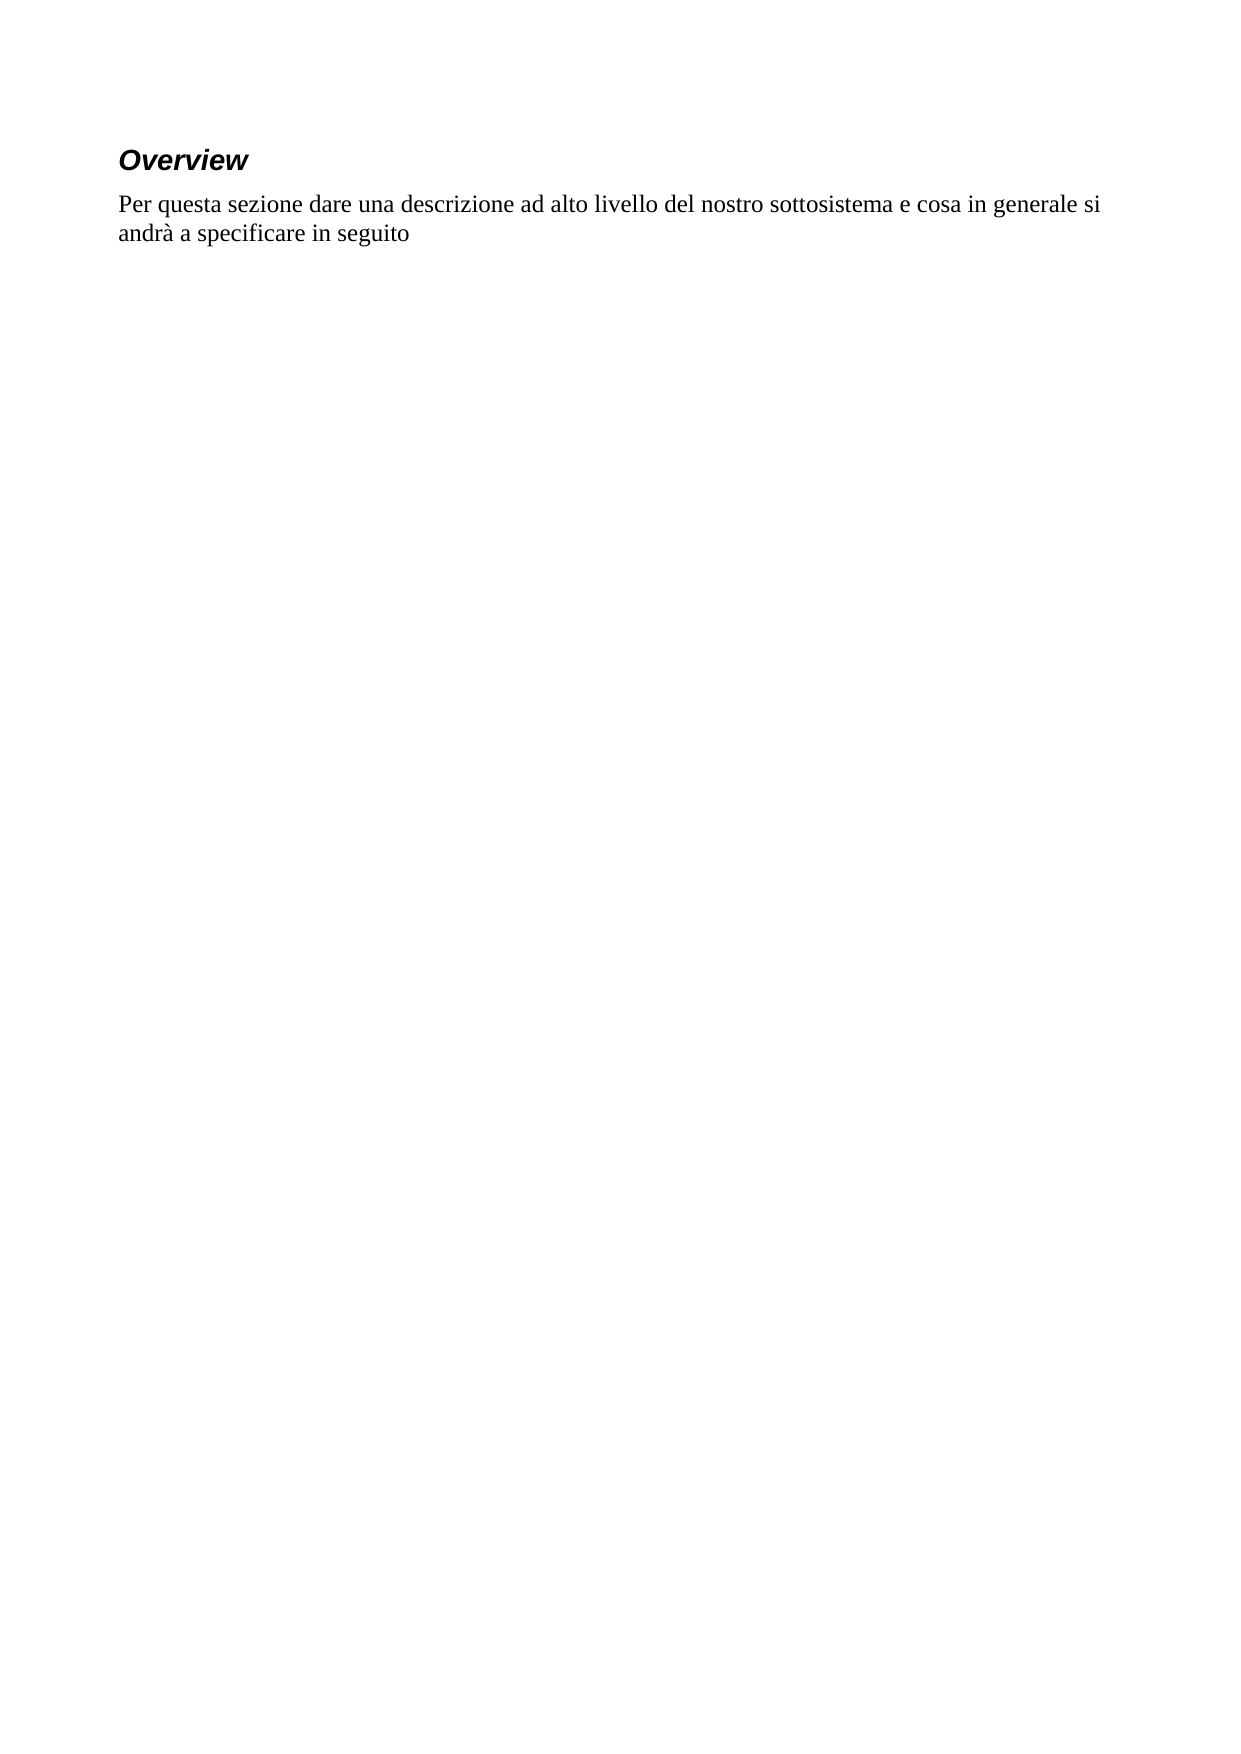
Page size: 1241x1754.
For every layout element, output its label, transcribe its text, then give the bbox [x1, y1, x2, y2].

subtitle Overview [118, 143, 1122, 177]
text Per questa sezione dare una descrizione ad alto livello del nostro sottosistema e cosa in generale si andrà a specificare in seguito [118, 189, 1122, 247]
